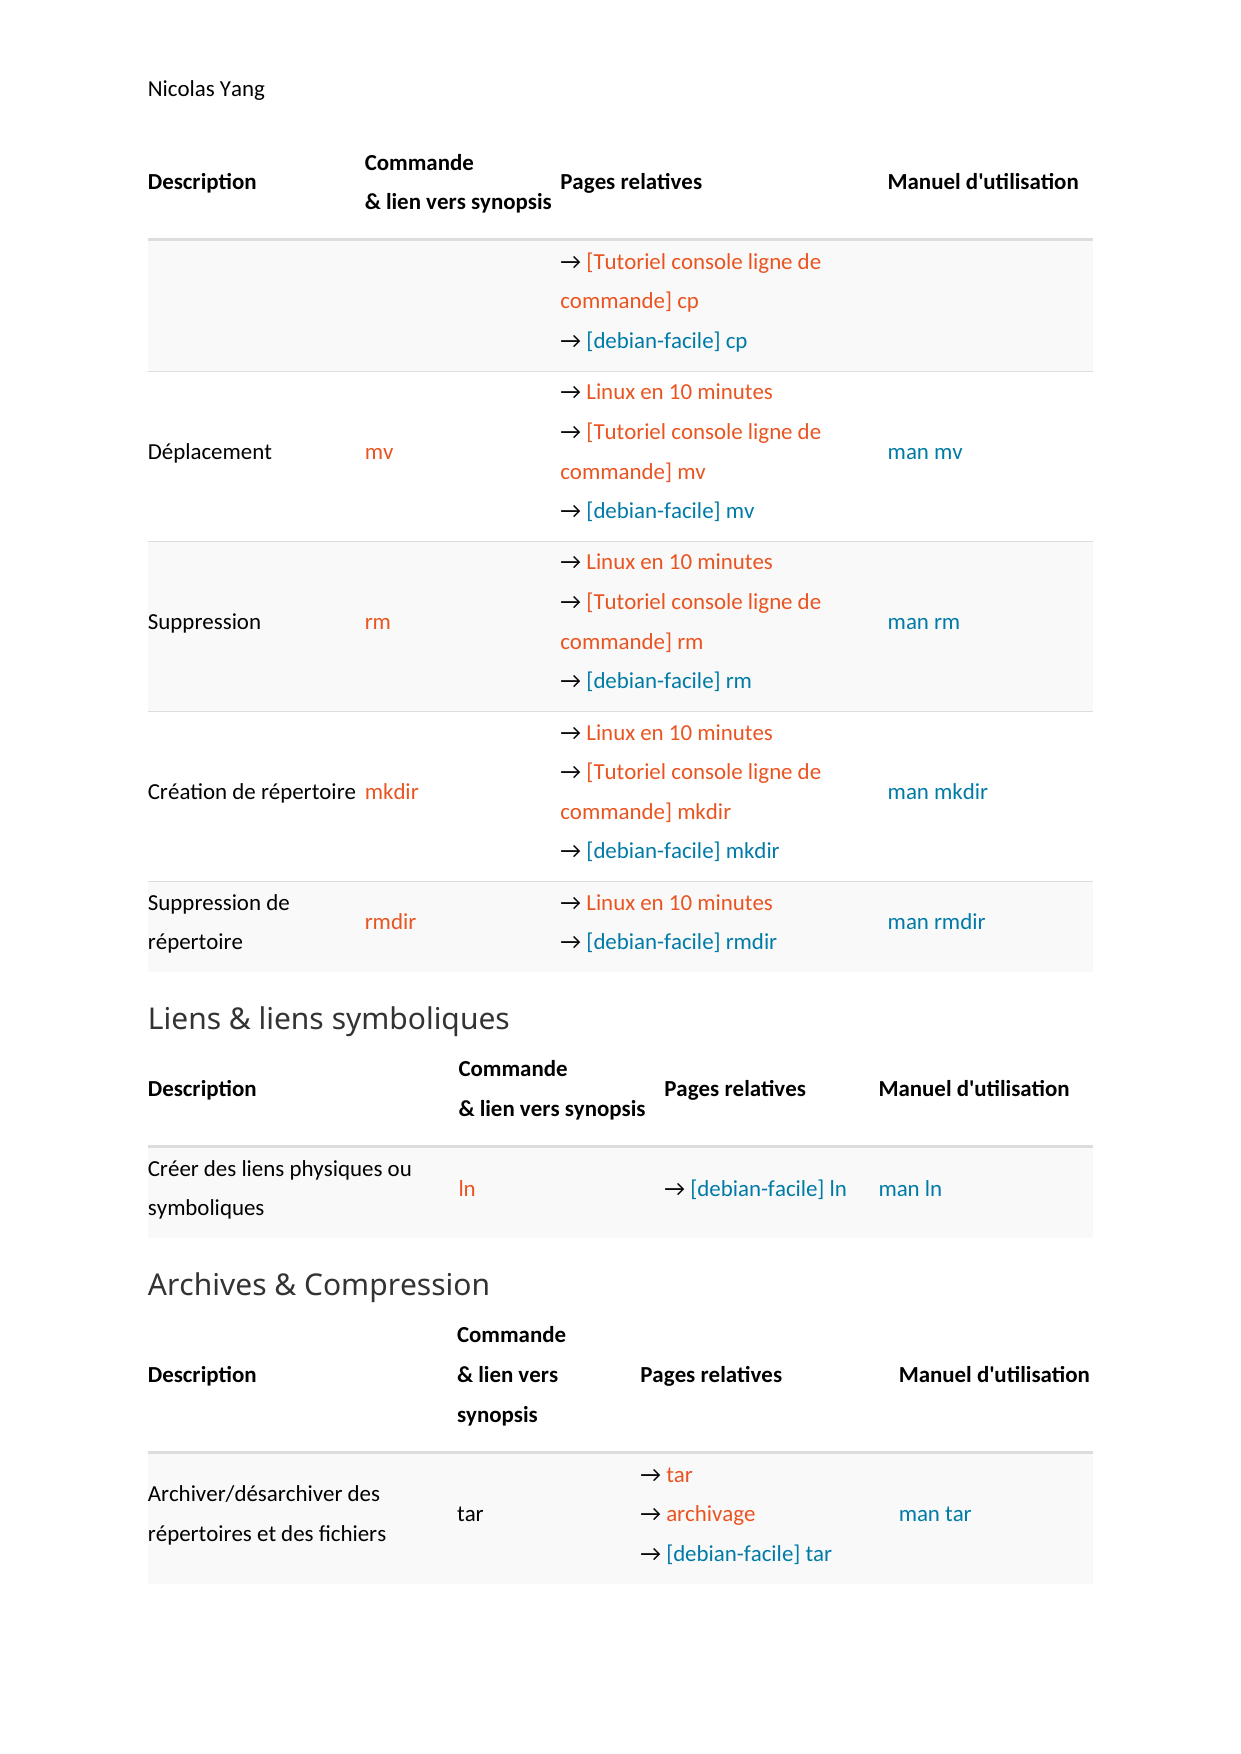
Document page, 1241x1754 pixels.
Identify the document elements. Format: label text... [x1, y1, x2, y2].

table_cell man rmdir [888, 882, 1093, 972]
table_header Description [148, 1321, 457, 1451]
table_header Pages relatives [560, 148, 887, 238]
table_header Pages relatives [640, 1321, 898, 1451]
table_cell man rm [888, 542, 1093, 711]
table_header Description [148, 148, 364, 238]
table_cell Suppression de répertoire [148, 882, 364, 972]
table_cell Créer des liens physiques ou symboliques [148, 1148, 458, 1238]
table_cell rmdir [365, 882, 560, 972]
table_cell → Linux en 10 minutes → [Tutoriel console ligne de commande] mv → [debian-facile] mv [560, 372, 887, 541]
table_header Commande & lien vers synopsis [458, 1055, 664, 1145]
table_cell man tar [899, 1454, 1093, 1584]
table_cell ln [458, 1148, 664, 1238]
subtitle Archives & Compression [148, 1263, 1093, 1304]
table_header Manuel d'utilisation [899, 1321, 1093, 1451]
table_cell Suppression [148, 542, 364, 711]
table_cell → Linux en 10 minutes → [debian-facile] rmdir [560, 882, 887, 972]
table_cell man mkdir [888, 712, 1093, 881]
table_cell Archiver/désarchiver des répertoires et des fichiers [148, 1454, 457, 1584]
table_cell man mv [888, 372, 1093, 541]
table_header Manuel d'utilisation [878, 1055, 1093, 1145]
table_header Commande & lien vers synopsis [457, 1321, 640, 1451]
table_cell → tar → archivage → [debian-facile] tar [640, 1454, 898, 1584]
table_cell → [debian-facile] ln [664, 1148, 878, 1238]
table_cell [148, 241, 364, 371]
table_header Description [148, 1055, 458, 1145]
table_cell rm [365, 542, 560, 711]
table_cell [365, 241, 560, 371]
table_cell mv [365, 372, 560, 541]
table_cell Création de répertoire [148, 712, 364, 881]
table_cell tar [457, 1454, 640, 1584]
table_cell [888, 241, 1093, 371]
table_header Pages relatives [664, 1055, 878, 1145]
table_header Commande & lien vers synopsis [365, 148, 560, 238]
table_cell man ln [878, 1148, 1093, 1238]
table_header Manuel d'utilisation [888, 148, 1093, 238]
table_cell Déplacement [148, 372, 364, 541]
table_cell → [Tutoriel console ligne de commande] cp → [debian-facile] cp [560, 241, 887, 371]
table_cell mkdir [365, 712, 560, 881]
table_cell → Linux en 10 minutes → [Tutoriel console ligne de commande] mkdir → [debian-facile] mkdir [560, 712, 887, 881]
table_cell → Linux en 10 minutes → [Tutoriel console ligne de commande] rm → [debian-facile] rm [560, 542, 887, 711]
subtitle Liens & liens symboliques [148, 997, 1093, 1038]
